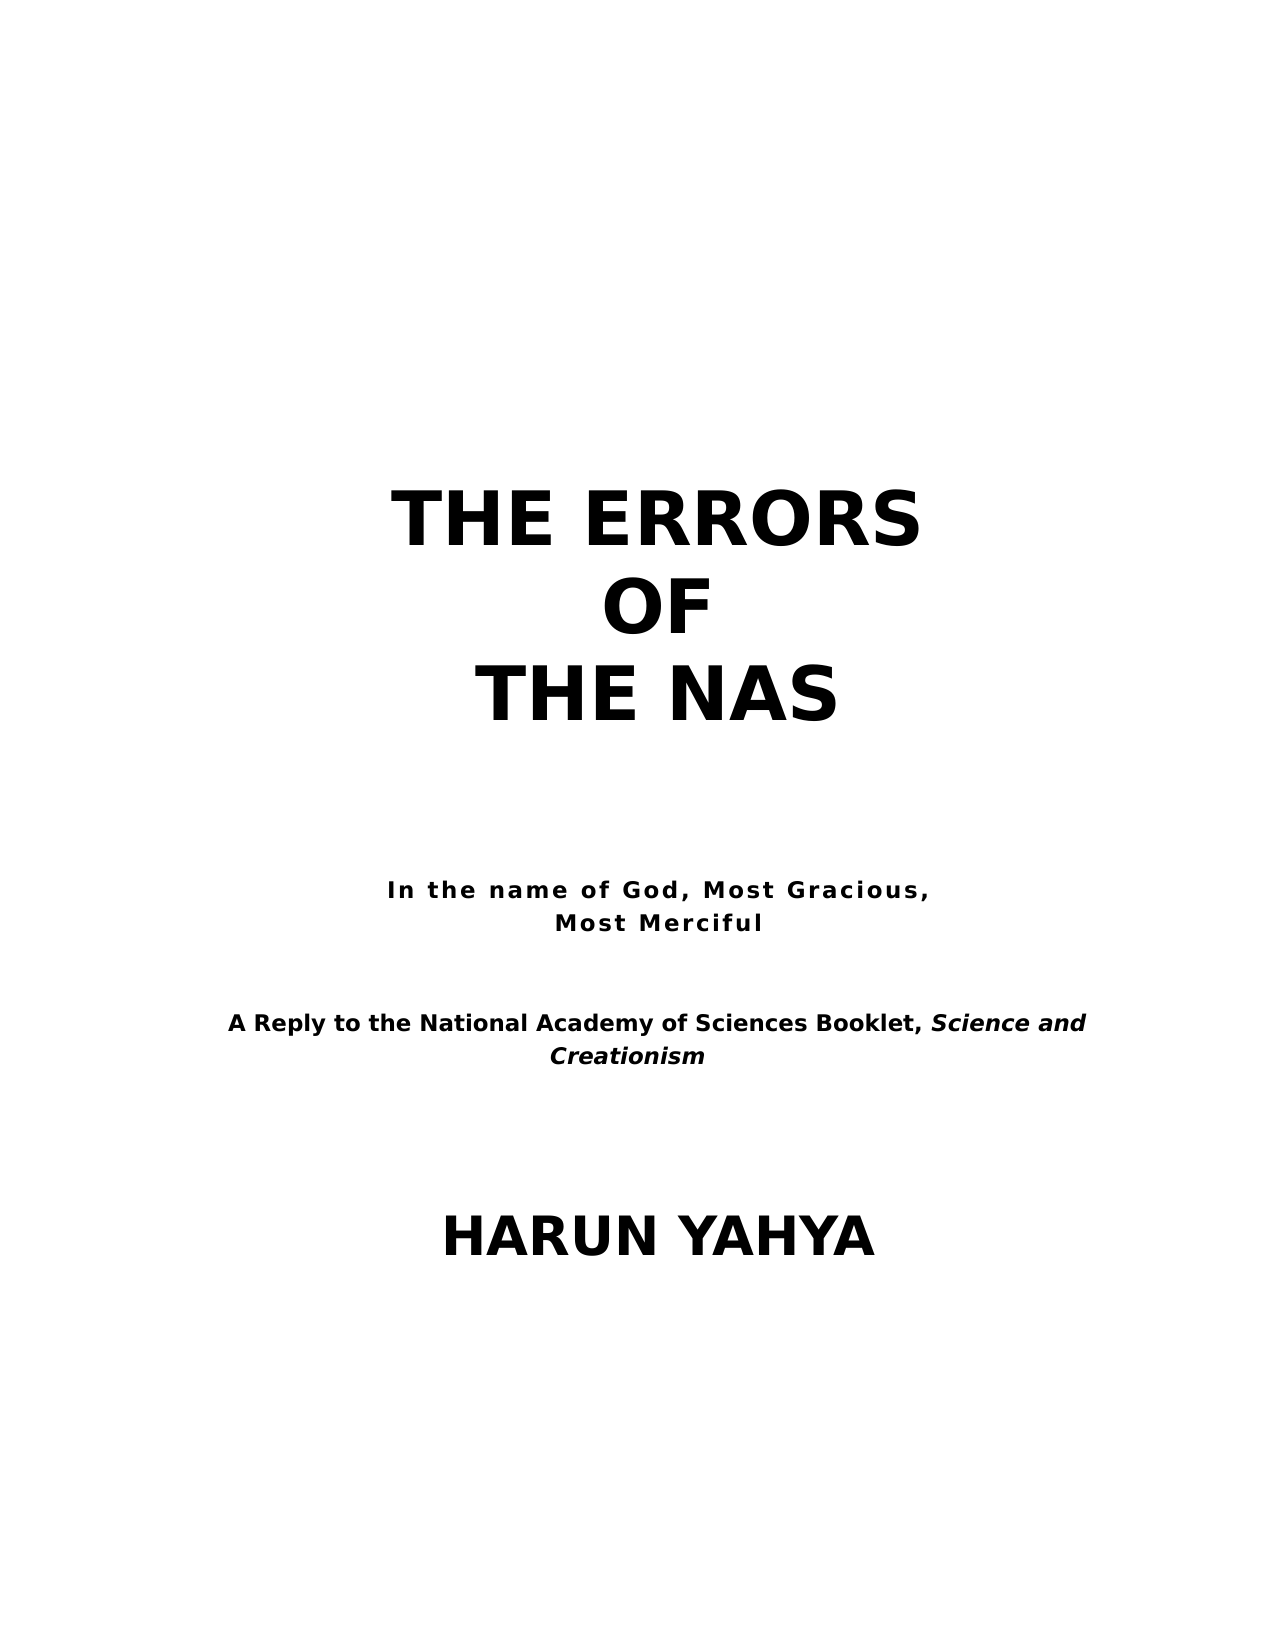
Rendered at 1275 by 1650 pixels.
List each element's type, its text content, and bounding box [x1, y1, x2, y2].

subtitle OF [112, 563, 1145, 651]
subtitle THE NAS [112, 651, 1145, 738]
text In the name of God, Most Gracious, [112, 871, 1145, 905]
subtitle THE ERRORS [112, 476, 1145, 563]
text HARUN YAHYA [112, 1205, 1145, 1268]
text Most Merciful [112, 905, 1145, 938]
text A Reply to the National Academy of Sciences Booklet, Science and Creationism [112, 1005, 1145, 1071]
